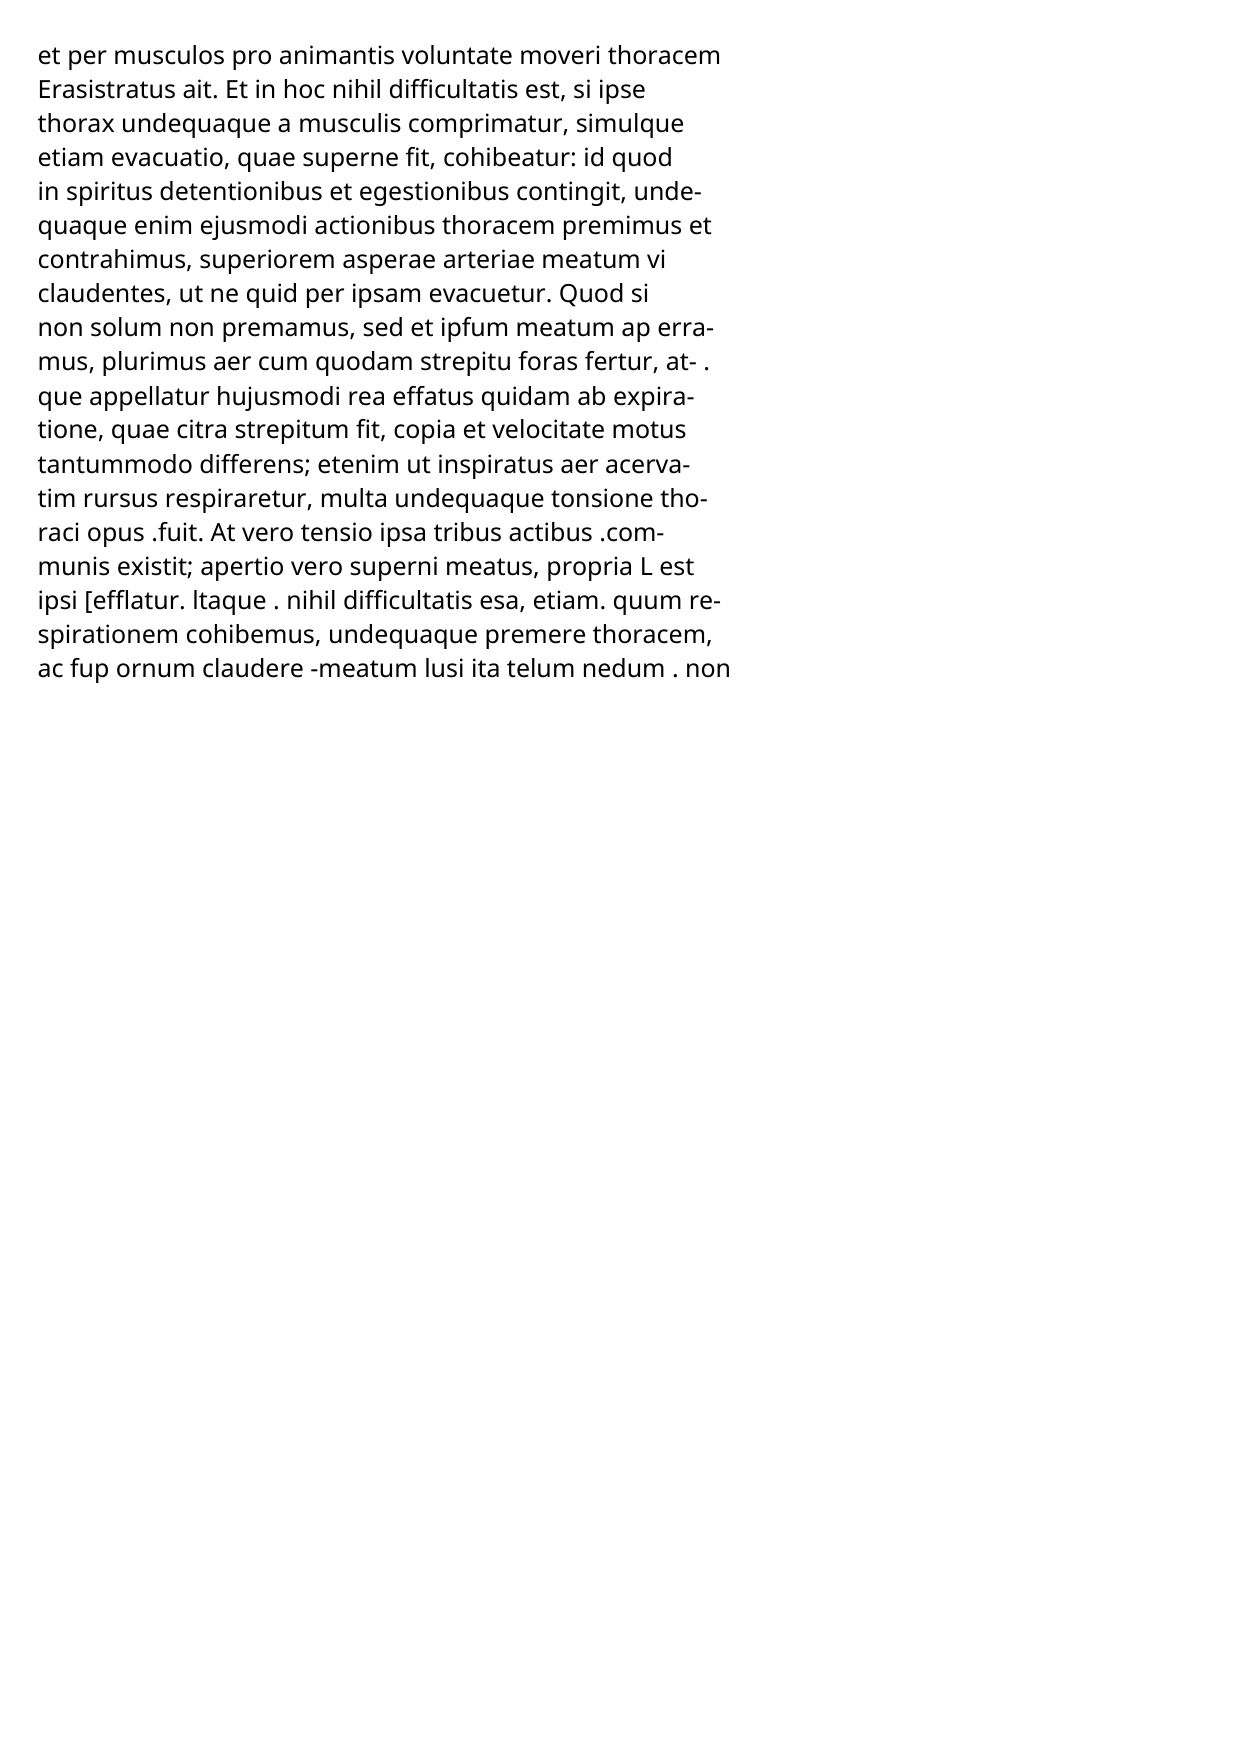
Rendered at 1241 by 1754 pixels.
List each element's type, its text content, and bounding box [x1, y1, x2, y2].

text et per musculos pro animantis voluntate moveri thoracem Erasistratus ait. Et in hoc nihil difficultatis est, si ipse thorax undequaque a musculis comprimatur, simulque etiam evacuatio, quae superne fit, cohibeatur: id quod in spiritus detentionibus et egestionibus contingit, unde- quaque enim ejusmodi actionibus thoracem premimus et contrahimus, superiorem asperae arteriae meatum vi claudentes, ut ne quid per ipsam evacuetur. Quod si non solum non premamus, sed et ipfum meatum ap erra- mus, plurimus aer cum quodam strepitu foras fertur, at- . que appellatur hujusmodi rea effatus quidam ab expira- tione, quae citra strepitum fit, copia et velocitate motus tantummodo differens; etenim ut inspiratus aer acerva- tim rursus respiraretur, multa undequaque tonsione tho- raci opus .fuit. At vero tensio ipsa tribus actibus .com- munis existit; apertio vero superni meatus, propria L est ipsi [efflatur. ltaque . nihil difficultatis esa, etiam. quum re- spirationem cohibemus, undequaque premere thoracem, ac fup ornum claudere -meatum lusi ita telum nedum . non [37, 37, 1203, 685]
